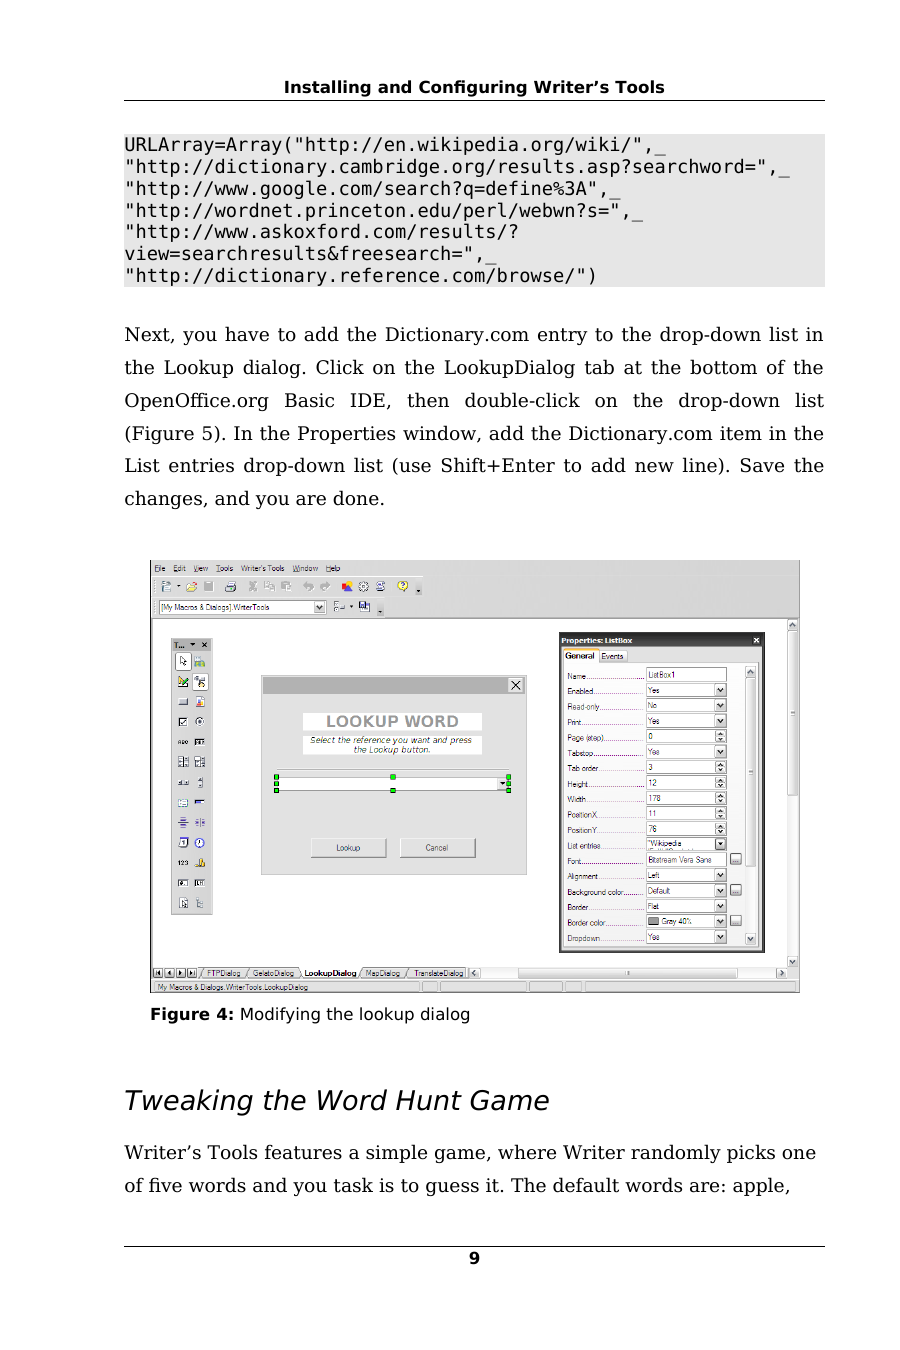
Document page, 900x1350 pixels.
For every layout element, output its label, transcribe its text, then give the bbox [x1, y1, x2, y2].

text Writer’s Tools features a simple game, where Writer randomly picks one of five words and you task is to guess it. The default words are: apple, [124, 1142, 825, 1197]
picture [150, 560, 800, 993]
text Next, you have to add the Dictionary.com entry to the drop-down list in the Lookup dialog. Click on the LookupDialog tab at the bottom of the OpenOffice.org Basic IDE, then double-click on the drop-down list (Figure 5). In the Properties window, add the Dictionary.com item in the List entries drop-down list (use Shift+Enter to add new line). Save the changes, and you are done. [124, 324, 825, 510]
text URLArray=Array("http://en.wikipedia.org/wiki/",_ "http://dictionary.cambridge.org/results.asp?searchword=",_ "http://www.google.com/search?q=define%3A",_ "http://wordnet.princeton.edu/perl/webwn?s=",_ "http://www.askoxford.com/results/?view=searchresults&freesearch=",_ "http://dictionary.reference.com/browse/") [124, 134, 825, 287]
subtitle Tweaking the Word Hunt Game [124, 1085, 825, 1117]
text Figure 4: Modifying the lookup dialog [150, 993, 799, 1025]
